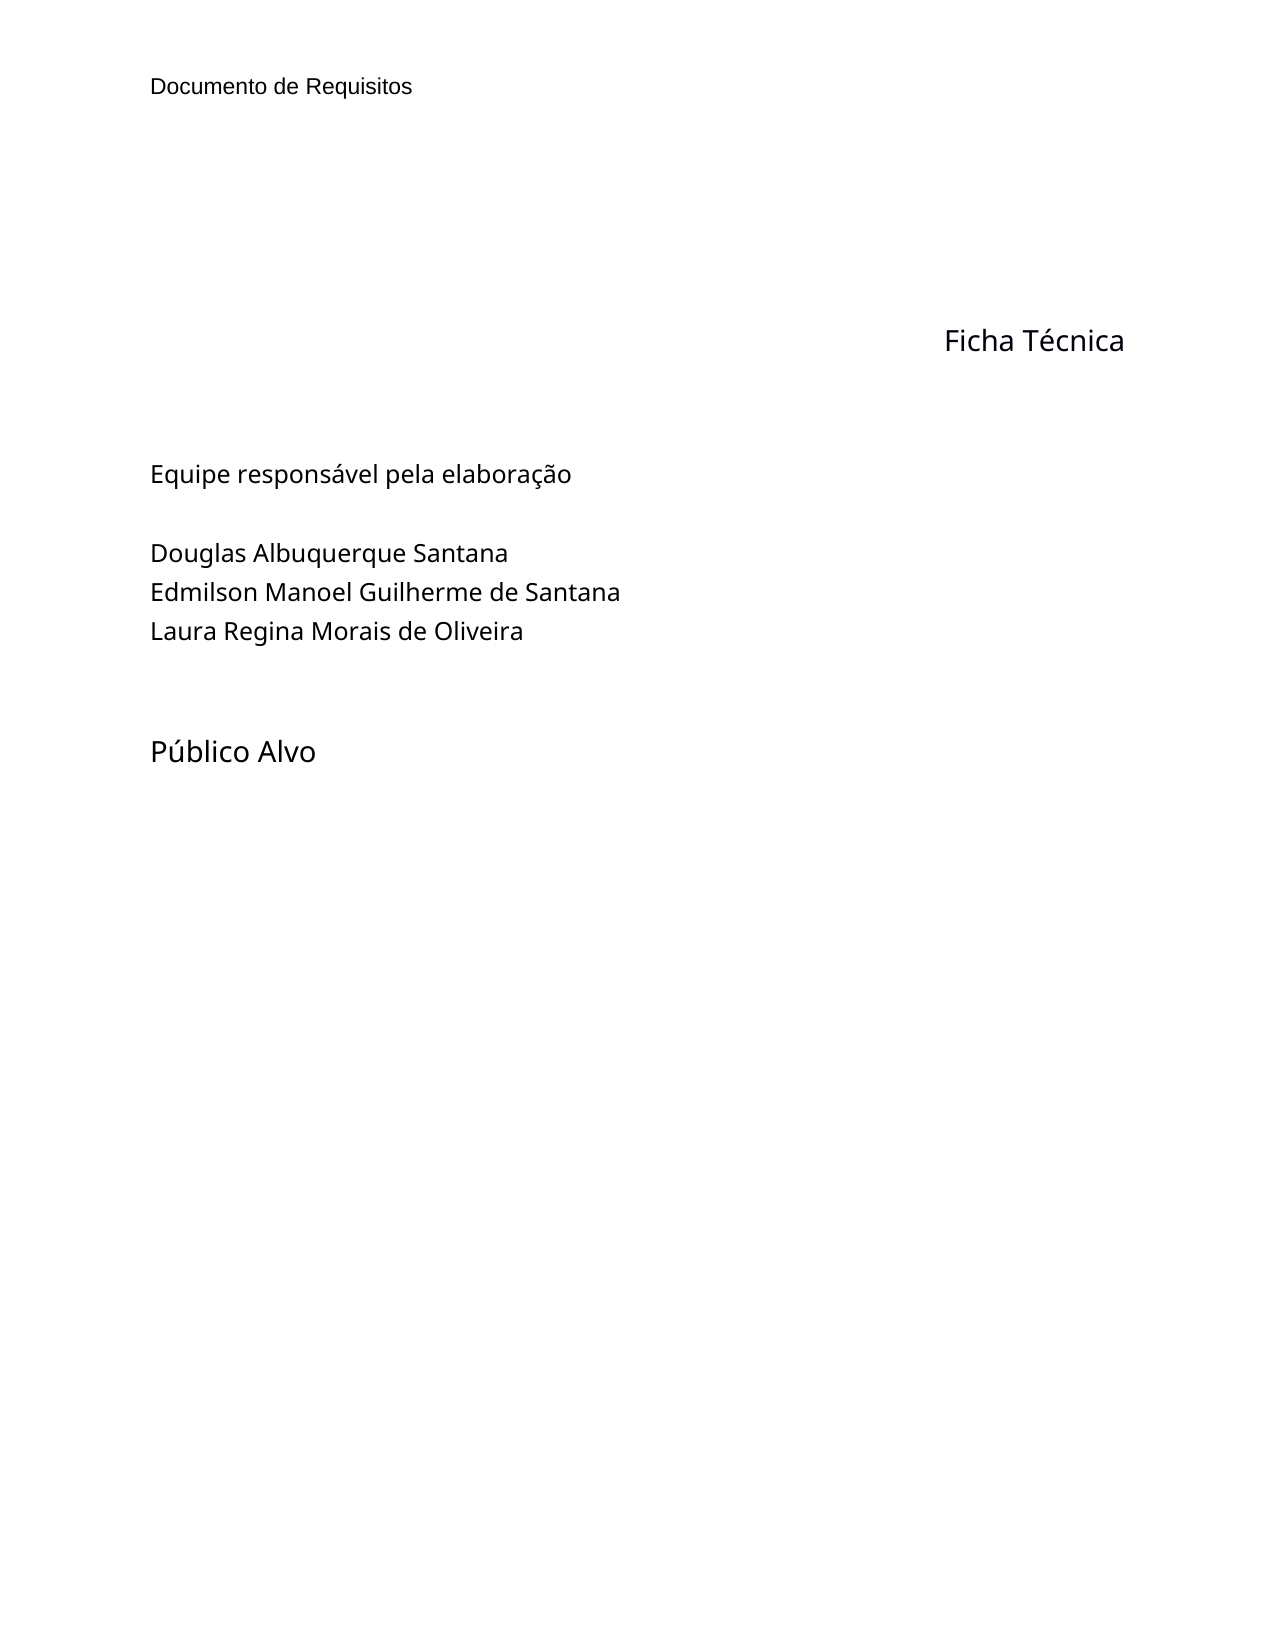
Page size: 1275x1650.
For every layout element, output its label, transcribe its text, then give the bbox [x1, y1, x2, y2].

text Público Alvo [150, 731, 1125, 771]
text Douglas Albuquerque Santana [150, 536, 1125, 569]
text Edmilson Manoel Guilherme de Santana [150, 575, 1125, 609]
text Ficha Técnica [150, 320, 1125, 360]
text Laura Regina Morais de Oliveira [150, 614, 1125, 648]
text Equipe responsável pela elaboração [150, 457, 1125, 491]
